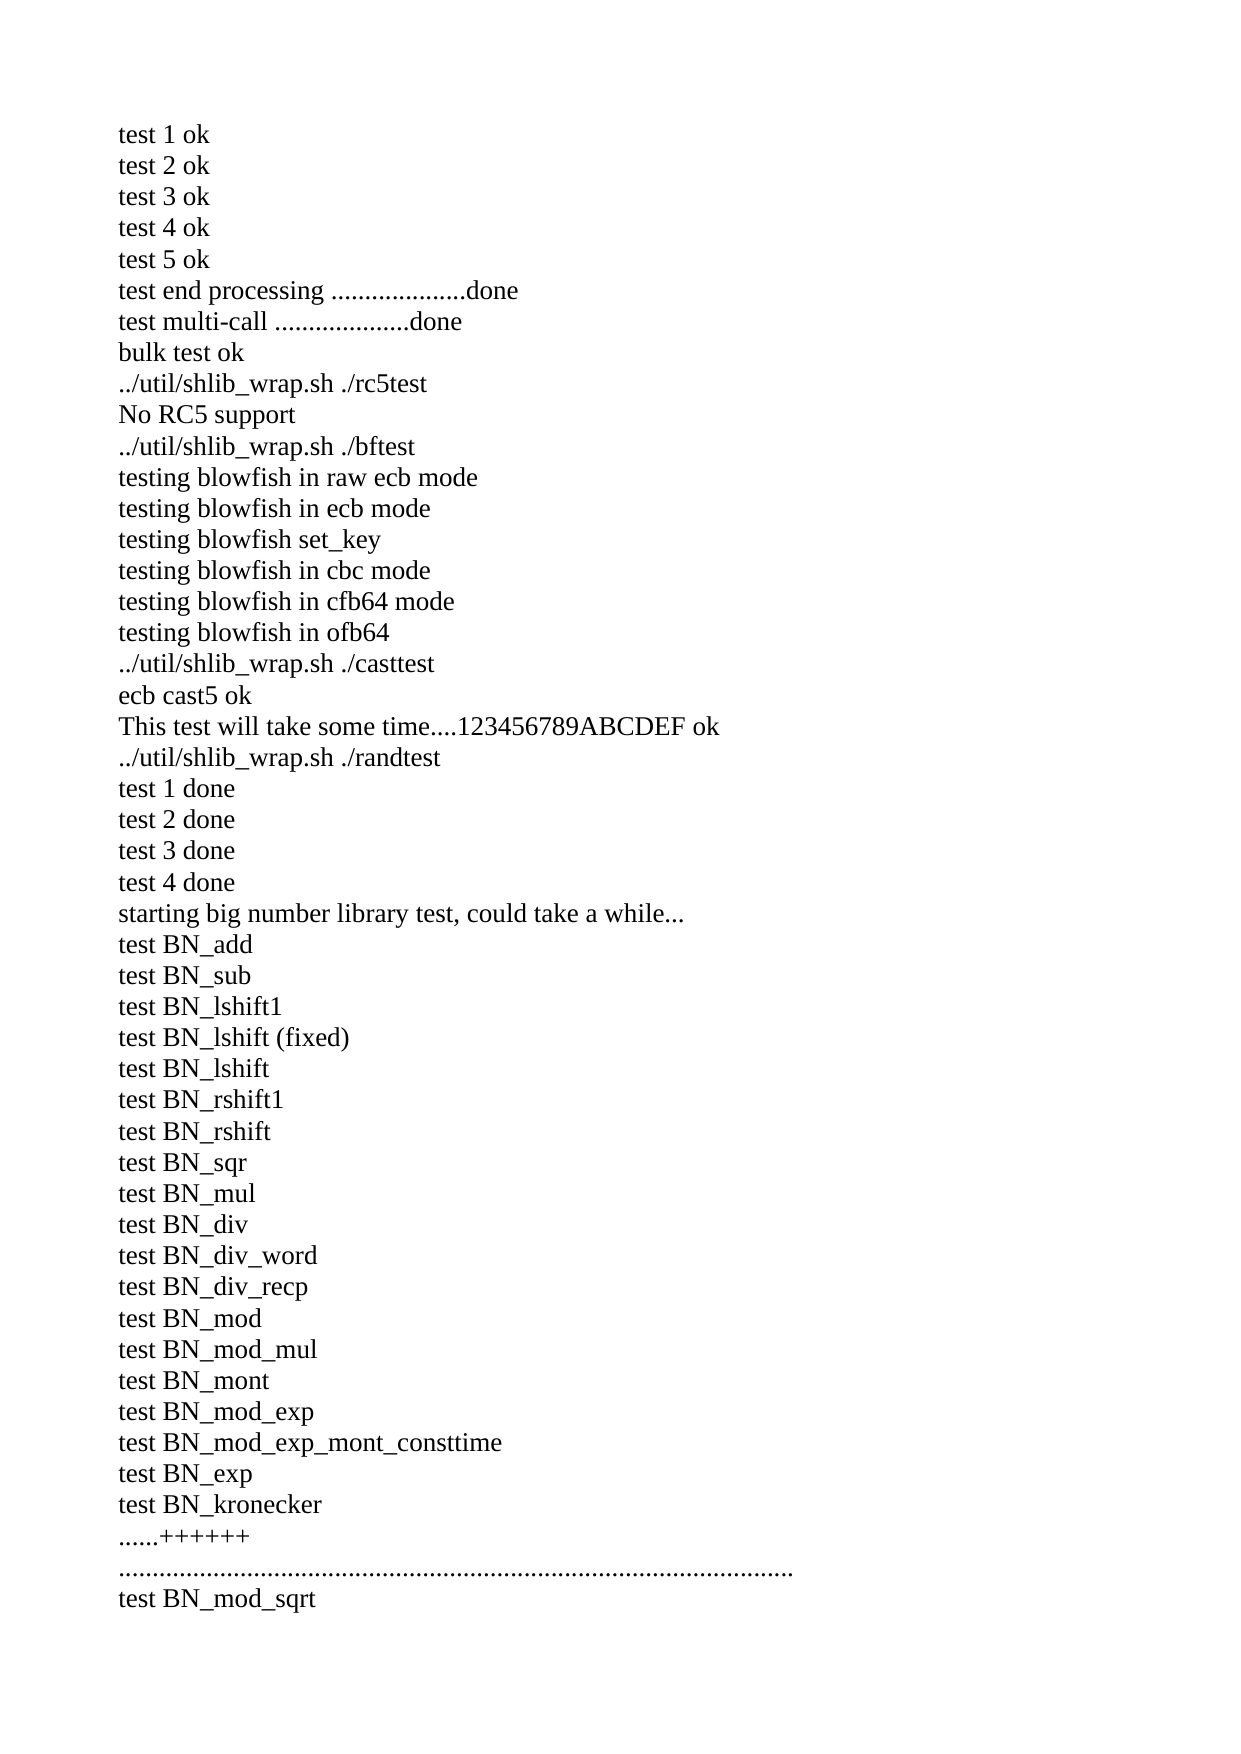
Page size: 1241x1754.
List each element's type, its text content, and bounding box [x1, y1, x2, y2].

text testing blowfish set_key [118, 523, 1122, 554]
text test 1 done [118, 772, 1122, 803]
text test BN_mod_sqrt [118, 1582, 1122, 1613]
text test BN_kronecker [118, 1488, 1122, 1520]
text testing blowfish in ecb mode [118, 492, 1122, 523]
text test 1 ok [118, 118, 1122, 149]
text test BN_rshift [118, 1115, 1122, 1146]
text ../util/shlib_wrap.sh ./casttest [118, 648, 1122, 679]
text testing blowfish in cfb64 mode [118, 585, 1122, 616]
text test BN_mod_mul [118, 1333, 1122, 1364]
text test BN_div [118, 1208, 1122, 1239]
text test BN_mont [118, 1364, 1122, 1395]
text test BN_div_word [118, 1239, 1122, 1271]
text test 2 ok [118, 149, 1122, 180]
text test BN_sqr [118, 1146, 1122, 1177]
text test BN_rshift1 [118, 1084, 1122, 1115]
text test BN_mul [118, 1177, 1122, 1208]
text No RC5 support [118, 398, 1122, 429]
text test 4 done [118, 866, 1122, 897]
text ../util/shlib_wrap.sh ./rc5test [118, 367, 1122, 398]
text test 2 done [118, 803, 1122, 834]
text test BN_mod [118, 1302, 1122, 1333]
text starting big number library test, could take a while... [118, 897, 1122, 928]
text .................................................................................................... [118, 1551, 1122, 1582]
text test 5 ok [118, 243, 1122, 274]
text test BN_div_recp [118, 1271, 1122, 1302]
text test BN_lshift (fixed) [118, 1021, 1122, 1052]
text test BN_mod_exp_mont_consttime [118, 1426, 1122, 1457]
text testing blowfish in raw ecb mode [118, 461, 1122, 492]
text test 4 ok [118, 212, 1122, 243]
text ../util/shlib_wrap.sh ./randtest [118, 741, 1122, 772]
text testing blowfish in cbc mode [118, 554, 1122, 585]
text testing blowfish in ofb64 [118, 616, 1122, 648]
text ecb cast5 ok [118, 679, 1122, 710]
text test 3 ok [118, 180, 1122, 212]
text test BN_sub [118, 959, 1122, 990]
text test 3 done [118, 834, 1122, 866]
text ......++++++ [118, 1520, 1122, 1551]
text test end processing ....................done [118, 274, 1122, 305]
text This test will take some time....123456789ABCDEF ok [118, 710, 1122, 741]
text test BN_lshift1 [118, 990, 1122, 1021]
text test BN_add [118, 928, 1122, 959]
text test BN_lshift [118, 1052, 1122, 1084]
text test BN_mod_exp [118, 1395, 1122, 1426]
text test BN_exp [118, 1457, 1122, 1488]
text ../util/shlib_wrap.sh ./bftest [118, 429, 1122, 461]
text test multi-call ....................done [118, 305, 1122, 336]
text bulk test ok [118, 336, 1122, 367]
